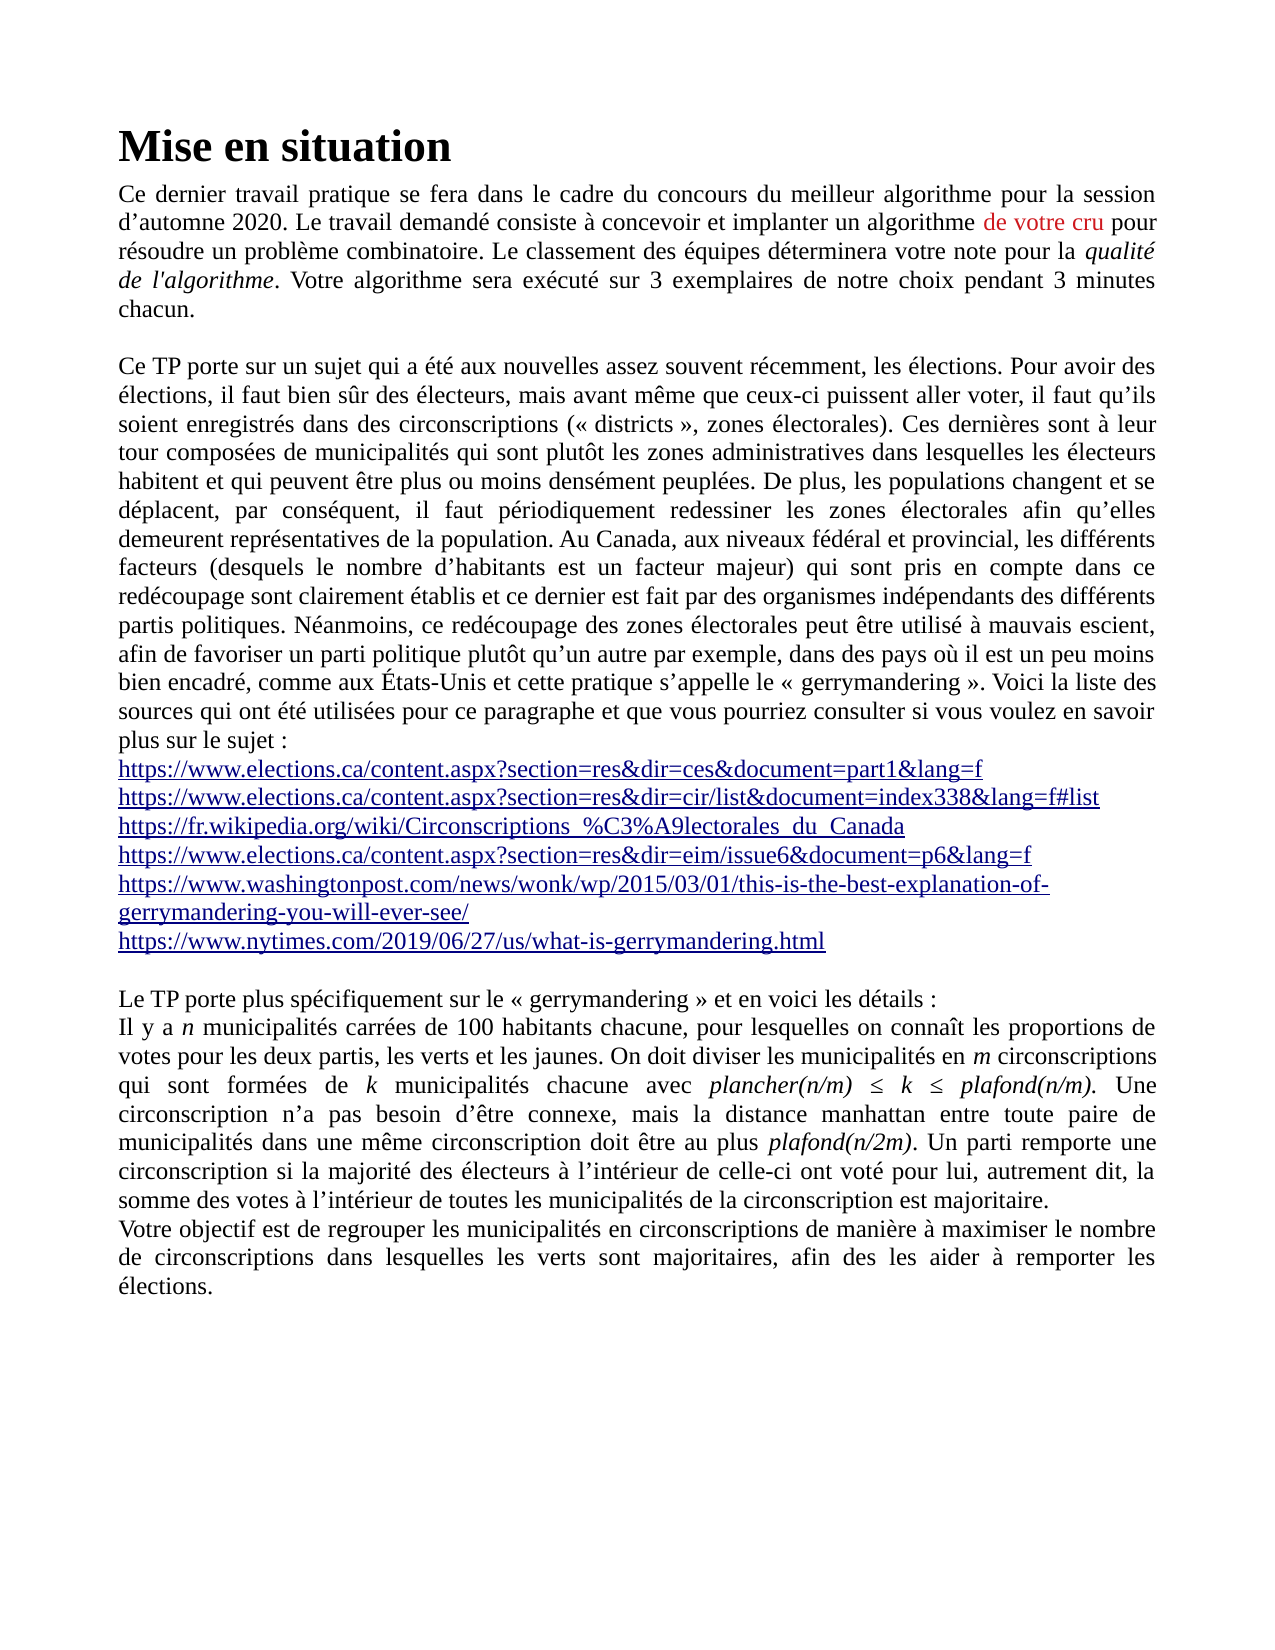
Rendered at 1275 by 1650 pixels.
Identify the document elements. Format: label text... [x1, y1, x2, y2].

text https://www.elections.ca/content.aspx?section=res&dir=cir/list&document=index338&lang=f#list [118, 782, 1157, 811]
text https://fr.wikipedia.org/wiki/Circonscriptions_%C3%A9lectorales_du_Canada [118, 811, 1157, 840]
text Il y a n municipalités carrées de 100 habitants chacune, pour lesquelles on connaît les proportions de votes pour les deux partis, les verts et les jaunes. On doit diviser les municipalités en m circonscriptions qui sont formées de k municipalités chacune avec plancher(n/m) ≤ k ≤ plafond(n/m). Une circonscription n’a pas besoin d’être connexe, mais la distance manhattan entre toute paire de municipalités dans une même circonscription doit être au plus plafond(n/2m). Un parti remporte une circonscription si la majorité des électeurs à l’intérieur de celle-ci ont voté pour lui, autrement dit, la somme des votes à l’intérieur de toutes les municipalités de la circonscription est majoritaire. [118, 1012, 1157, 1214]
text https://www.elections.ca/content.aspx?section=res&dir=ces&document=part1&lang=f [118, 754, 1157, 782]
text Ce dernier travail pratique se fera dans le cadre du concours du meilleur algorithme pour la session d’automne 2020. Le travail demandé consiste à concevoir et implanter un algorithme de votre cru pour résoudre un problème combinatoire. Le classement des équipes déterminera votre note pour la qualité de l'algorithme. Votre algorithme sera exécuté sur 3 exemplaires de notre choix pendant 3 minutes chacun. [118, 179, 1157, 322]
text Votre objectif est de regrouper les municipalités en circonscriptions de manière à maximiser le nombre de circonscriptions dans lesquelles les verts sont majoritaires, afin des les aider à remporter les élections. [118, 1214, 1157, 1300]
text Ce TP porte sur un sujet qui a été aux nouvelles assez souvent récemment, les élections. Pour avoir des élections, il faut bien sûr des électeurs, mais avant même que ceux-ci puissent aller voter, il faut qu’ils soient enregistrés dans des circonscriptions (« districts », zones électorales). Ces dernières sont à leur tour composées de municipalités qui sont plutôt les zones administratives dans lesquelles les électeurs habitent et qui peuvent être plus ou moins densément peuplées. De plus, les populations changent et se déplacent, par conséquent, il faut périodiquement redessiner les zones électorales afin qu’elles demeurent représentatives de la population. Au Canada, aux niveaux fédéral et provincial, les différents facteurs (desquels le nombre d’habitants est un facteur majeur) qui sont pris en compte dans ce redécoupage sont clairement établis et ce dernier est fait par des organismes indépendants des différents partis politiques. Néanmoins, ce redécoupage des zones électorales peut être utilisé à mauvais escient, afin de favoriser un parti politique plutôt qu’un autre par exemple, dans des pays où il est un peu moins bien encadré, comme aux États-Unis et cette pratique s’appelle le « gerrymandering ». Voici la liste des sources qui ont été utilisées pour ce paragraphe et que vous pourriez consulter si vous voulez en savoir plus sur le sujet : [118, 351, 1157, 754]
text https://www.elections.ca/content.aspx?section=res&dir=eim/issue6&document=p6&lang=f [118, 840, 1157, 869]
text https://www.nytimes.com/2019/06/27/us/what-is-gerrymandering.html [118, 926, 1157, 955]
text https://www.washingtonpost.com/news/wonk/wp/2015/03/01/this-is-the-best-explanation-of-gerrymandering-you-will-ever-see/ [118, 869, 1157, 926]
subtitle Mise en situation [118, 118, 1157, 171]
text Le TP porte plus spécifiquement sur le « gerrymandering » et en voici les détails : [118, 984, 1157, 1012]
